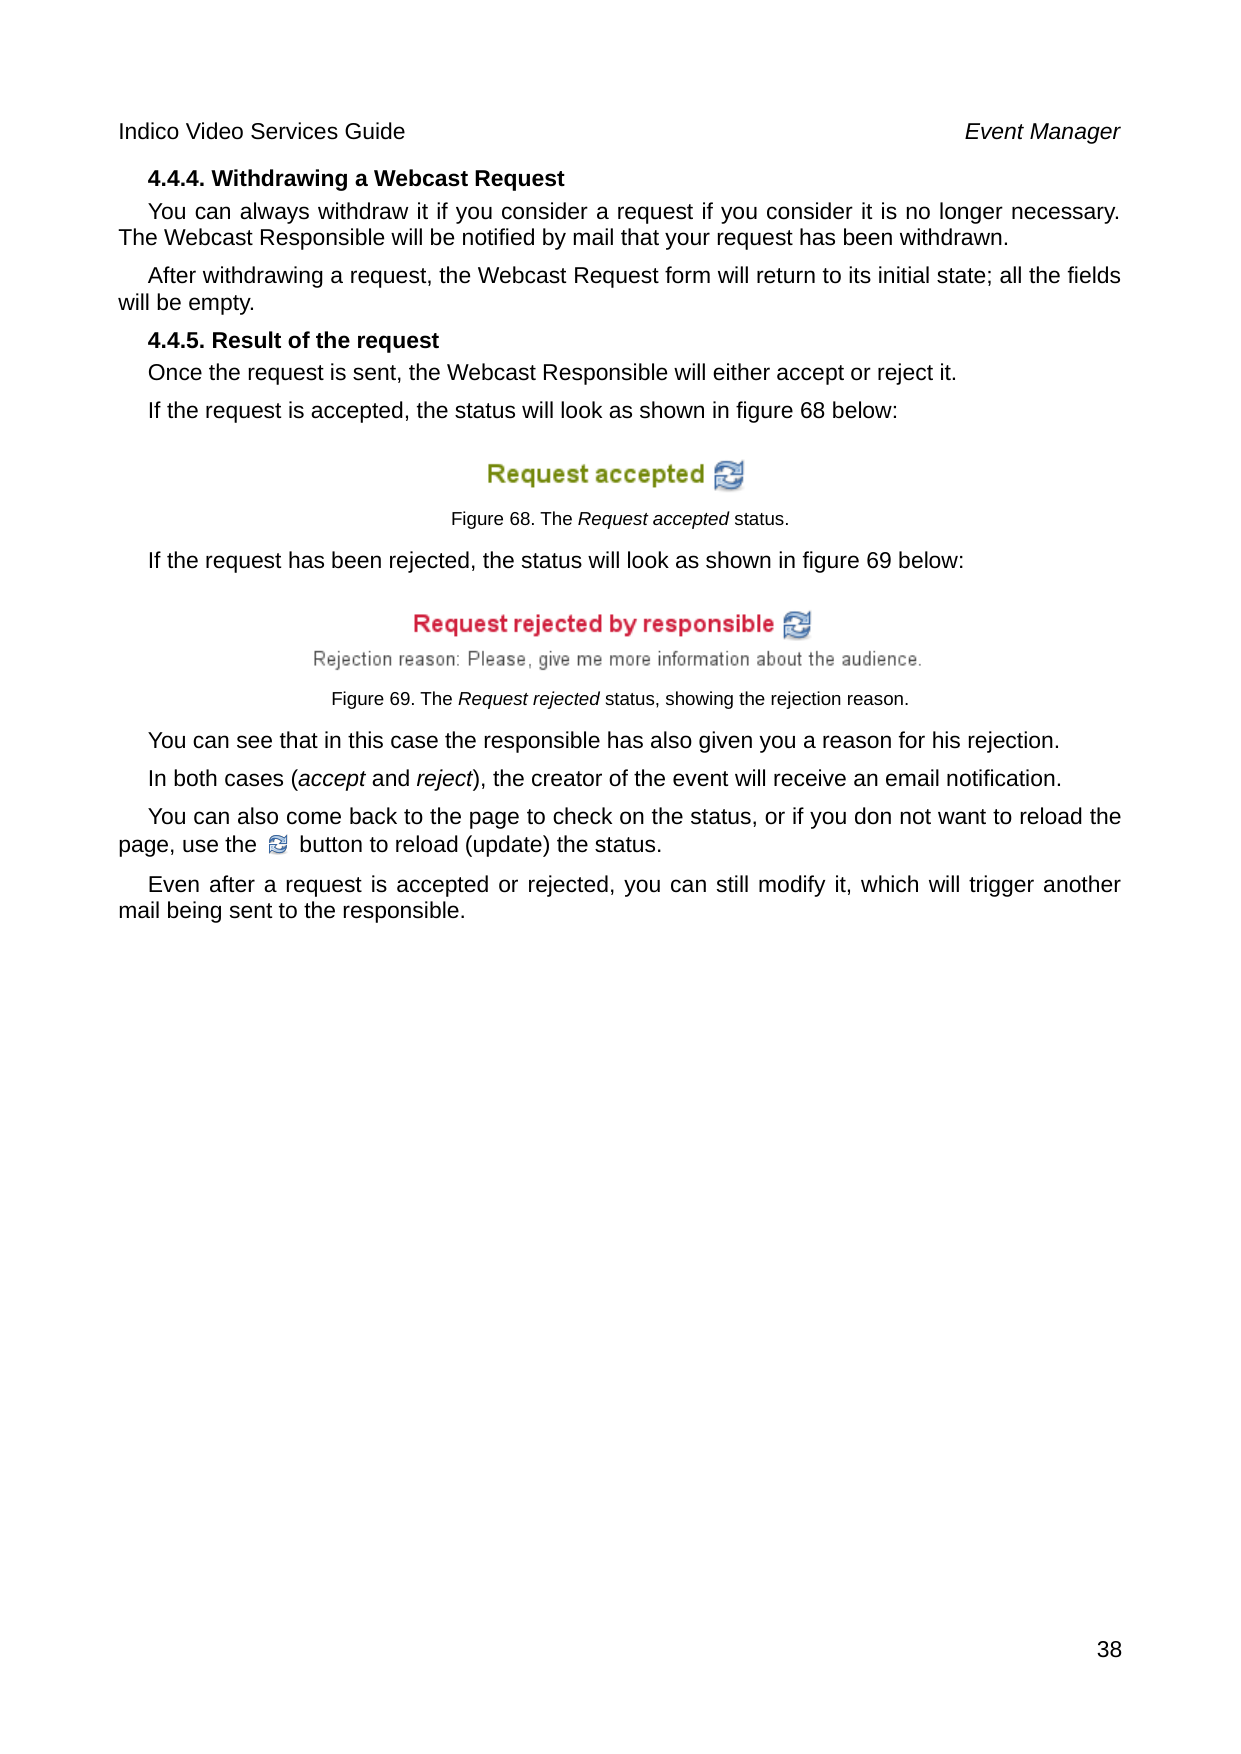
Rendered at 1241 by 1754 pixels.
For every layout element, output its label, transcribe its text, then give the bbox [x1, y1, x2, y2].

text In both cases (accept and reject), the creator of the event will receive an email notification. [118, 765, 1122, 791]
picture [263, 829, 293, 859]
text Even after a request is accepted or rejected, you can still modify it, which will trigger another mail being sent to the responsible. [118, 871, 1122, 923]
picture [303, 603, 937, 676]
text You can also come back to the page to check on the status, or if you don not want to reload the page, use the button to reload (update) the status. [118, 803, 1122, 859]
title Figure 68. The Request accepted status. [118, 508, 1122, 530]
text You can always withdraw it if you consider a request if you consider it is no longer necessary. The Webcast Responsible will be notified by mail that your request has been withdrawn. [118, 198, 1122, 250]
title Figure 69. The Request rejected status, showing the rejection reason. [118, 688, 1122, 709]
text If the request is accepted, the status will look as shown in figure 68 below: [118, 397, 1122, 423]
text You can see that in this case the responsible has also given you a reason for his rejection. [118, 727, 1122, 753]
subtitle 4.4.4. Withdrawing a Webcast Request [118, 165, 1122, 192]
text If the request has been rejected, the status will look as shown in figure 69 below: [118, 547, 1122, 574]
subtitle 4.4.5. Result of the request [118, 327, 1122, 353]
text After withdrawing a request, the Webcast Request form will return to its initial state; all the fields will be empty. [118, 262, 1122, 315]
picture [484, 452, 756, 497]
text Once the request is sent, the Webcast Responsible will either accept or reject it. [118, 359, 1122, 385]
